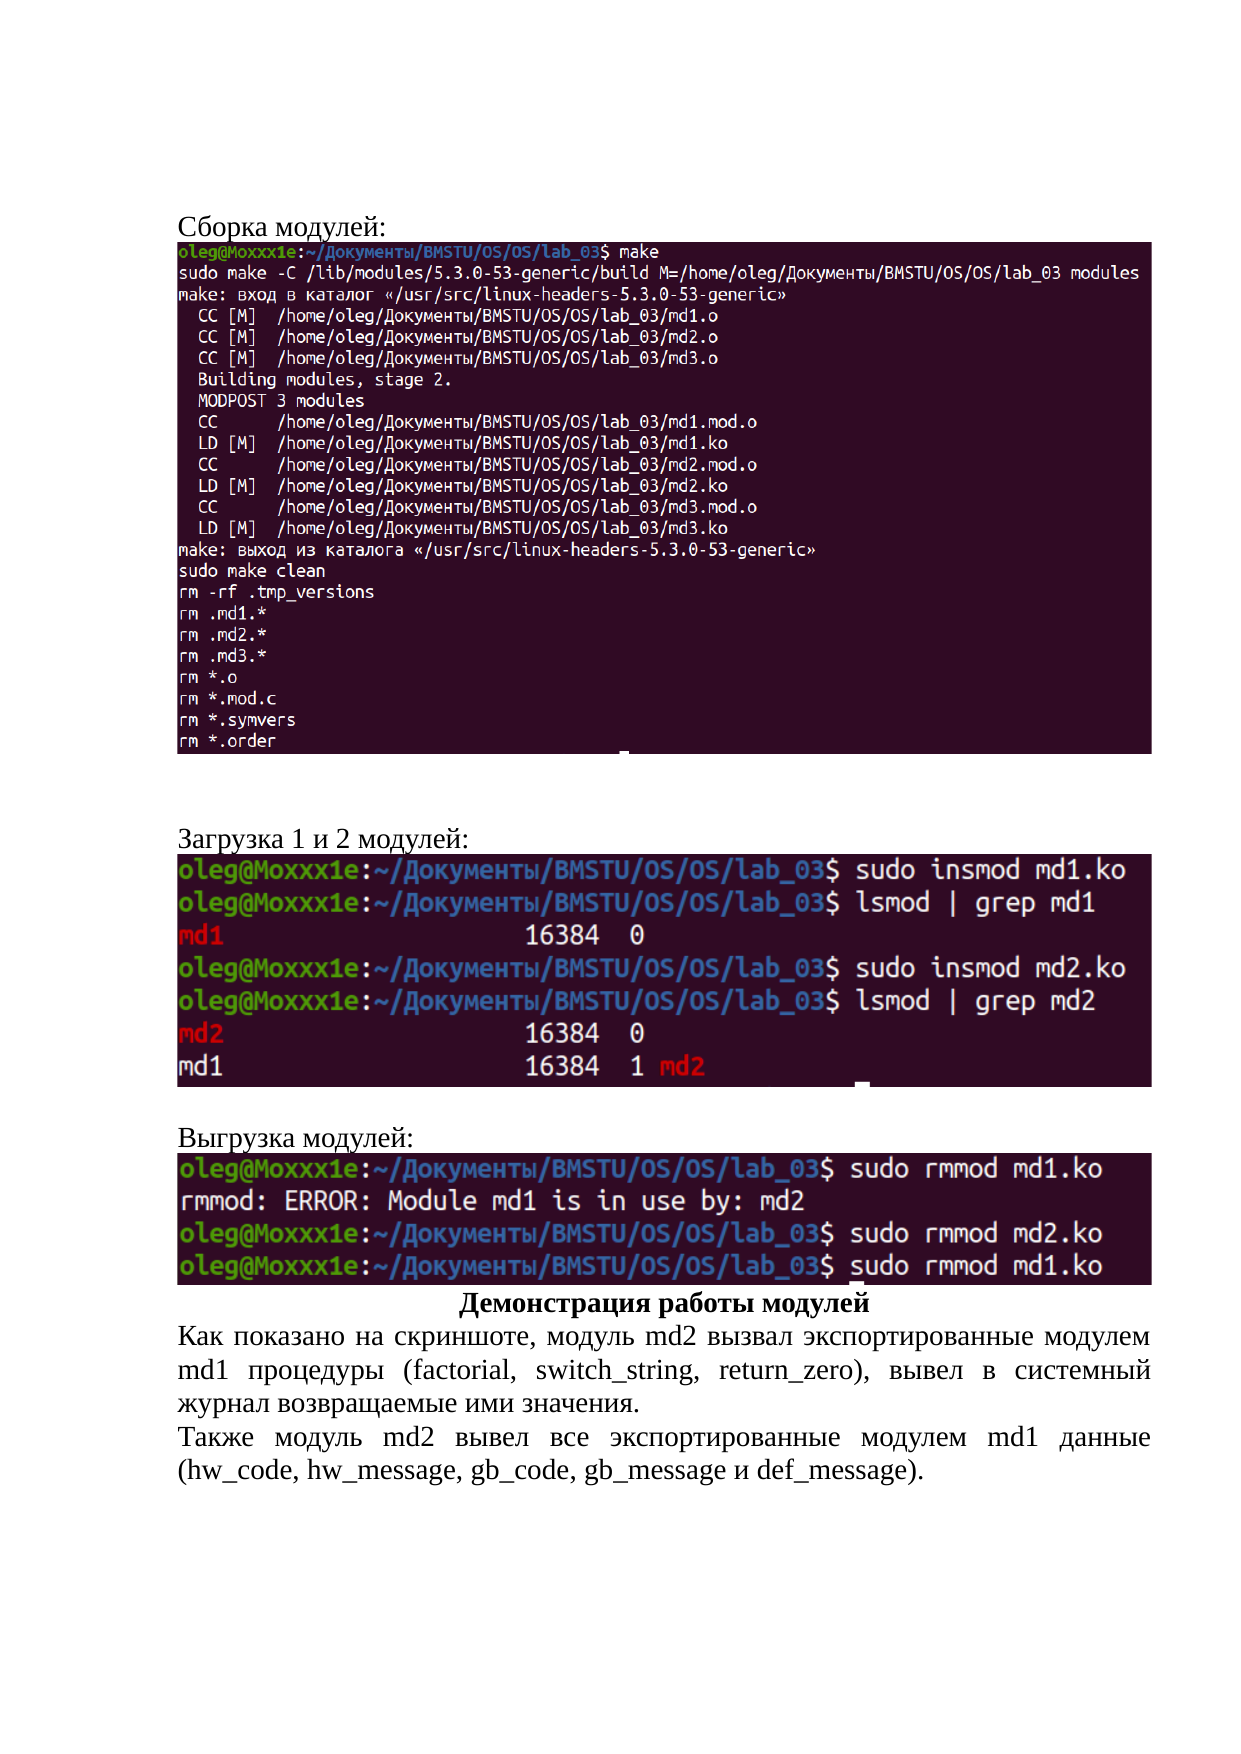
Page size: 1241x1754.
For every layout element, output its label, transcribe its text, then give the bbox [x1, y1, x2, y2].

picture [177, 1153, 1152, 1285]
text Также модуль md2 вывел все экспортированные модулем md1 данные (hw_code, hw_message, gb_code, gb_message и def_message). [177, 1419, 1152, 1486]
text Выгрузка модулей: [177, 1120, 1152, 1153]
text Загрузка 1 и 2 модулей: [177, 821, 1152, 854]
picture [177, 854, 1152, 1087]
text Сборка модулей: [177, 209, 1152, 242]
text Демонстрация работы модулей [177, 1285, 1152, 1318]
text Как показано на скриншоте, модуль md2 вызвал экспортированные модулем md1 процедуры (factorial, switch_string, return_zero), вывел в системный журнал возвращаемые ими значения. [177, 1318, 1152, 1419]
picture [177, 242, 1152, 754]
